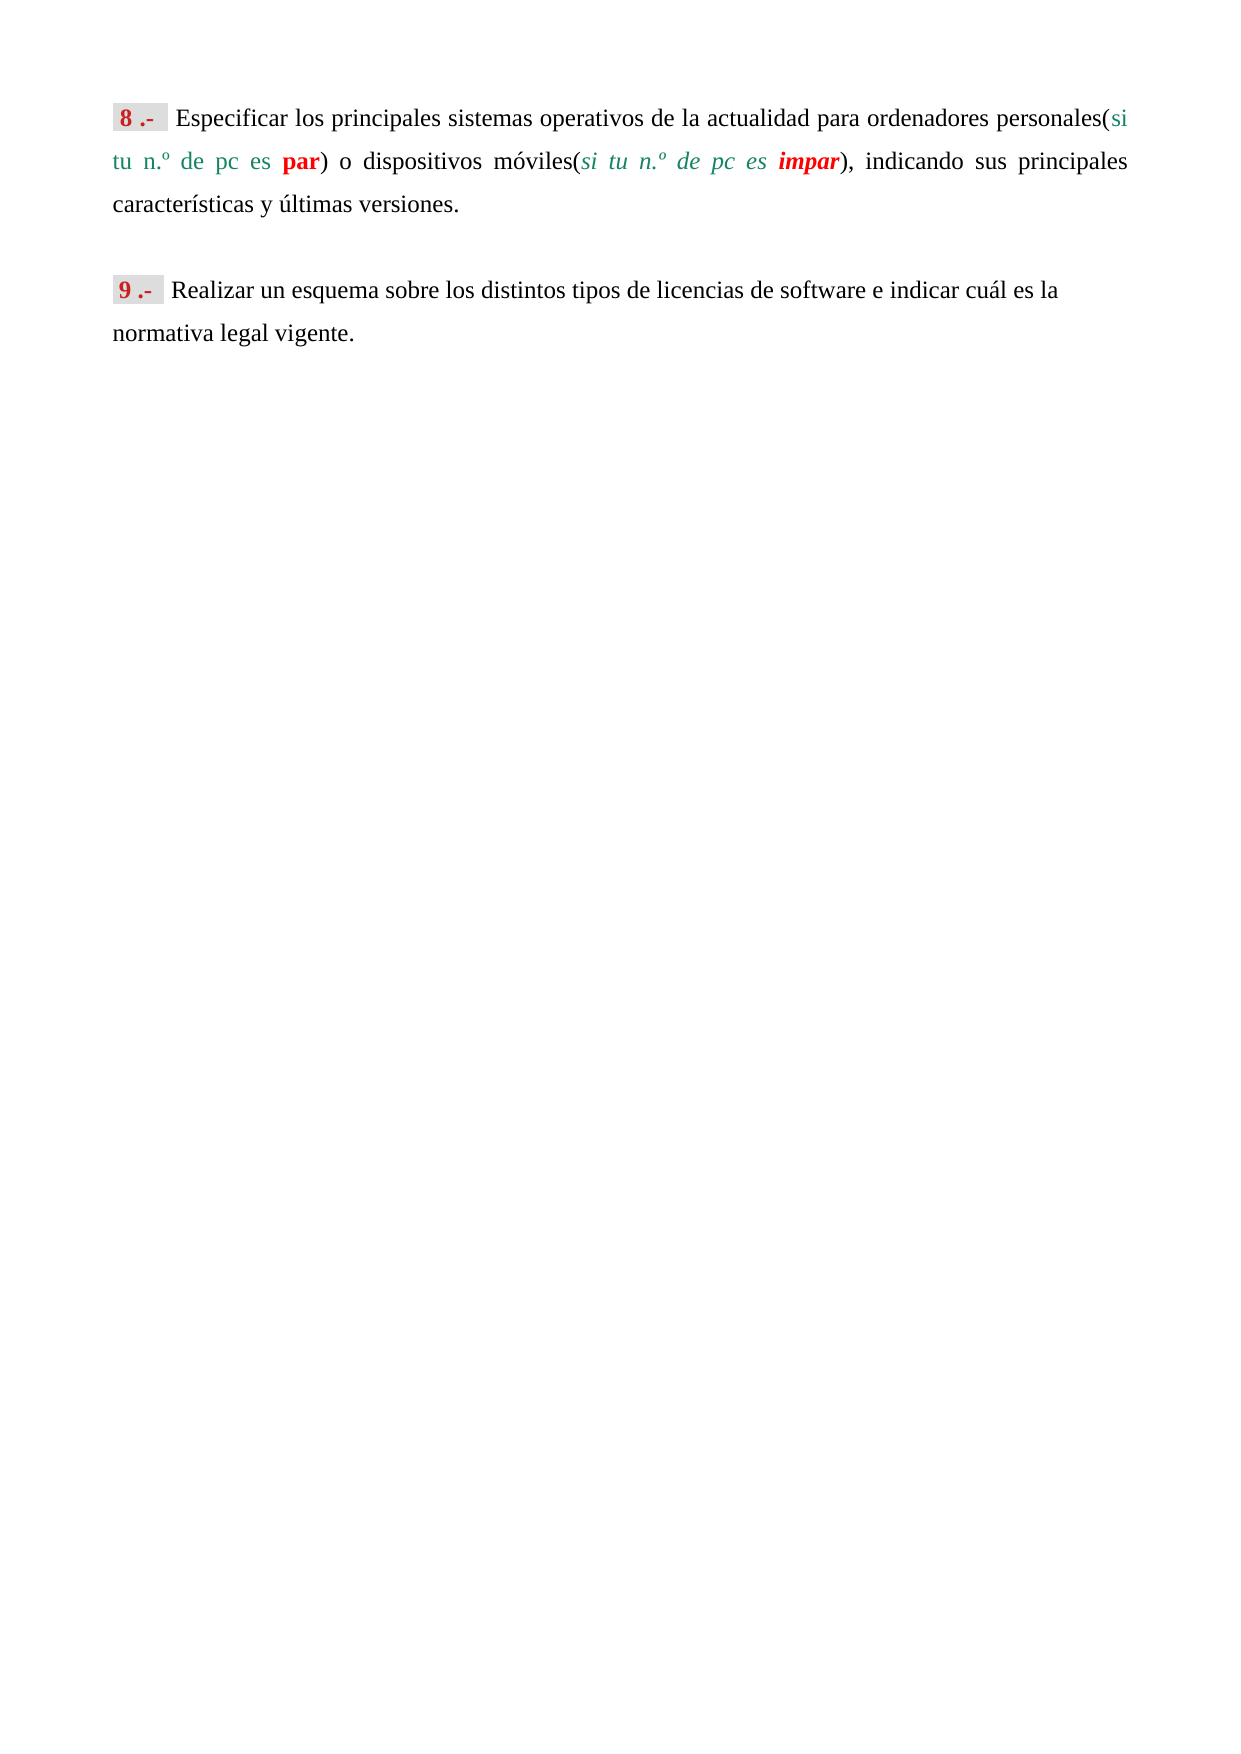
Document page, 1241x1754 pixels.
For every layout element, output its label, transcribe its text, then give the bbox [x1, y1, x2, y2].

text 8 .- Especificar los principales sistemas operativos de la actualidad para ordenadores personales(si tu n.º de pc es par) o dispositivos móviles(si tu n.º de pc es impar), indicando sus principales características y últimas versiones. [112, 103, 1128, 218]
text 9 .- Realizar un esquema sobre los distintos tipos de licencias de software e indicar cuál es la normativa legal vigente. [112, 275, 1128, 347]
